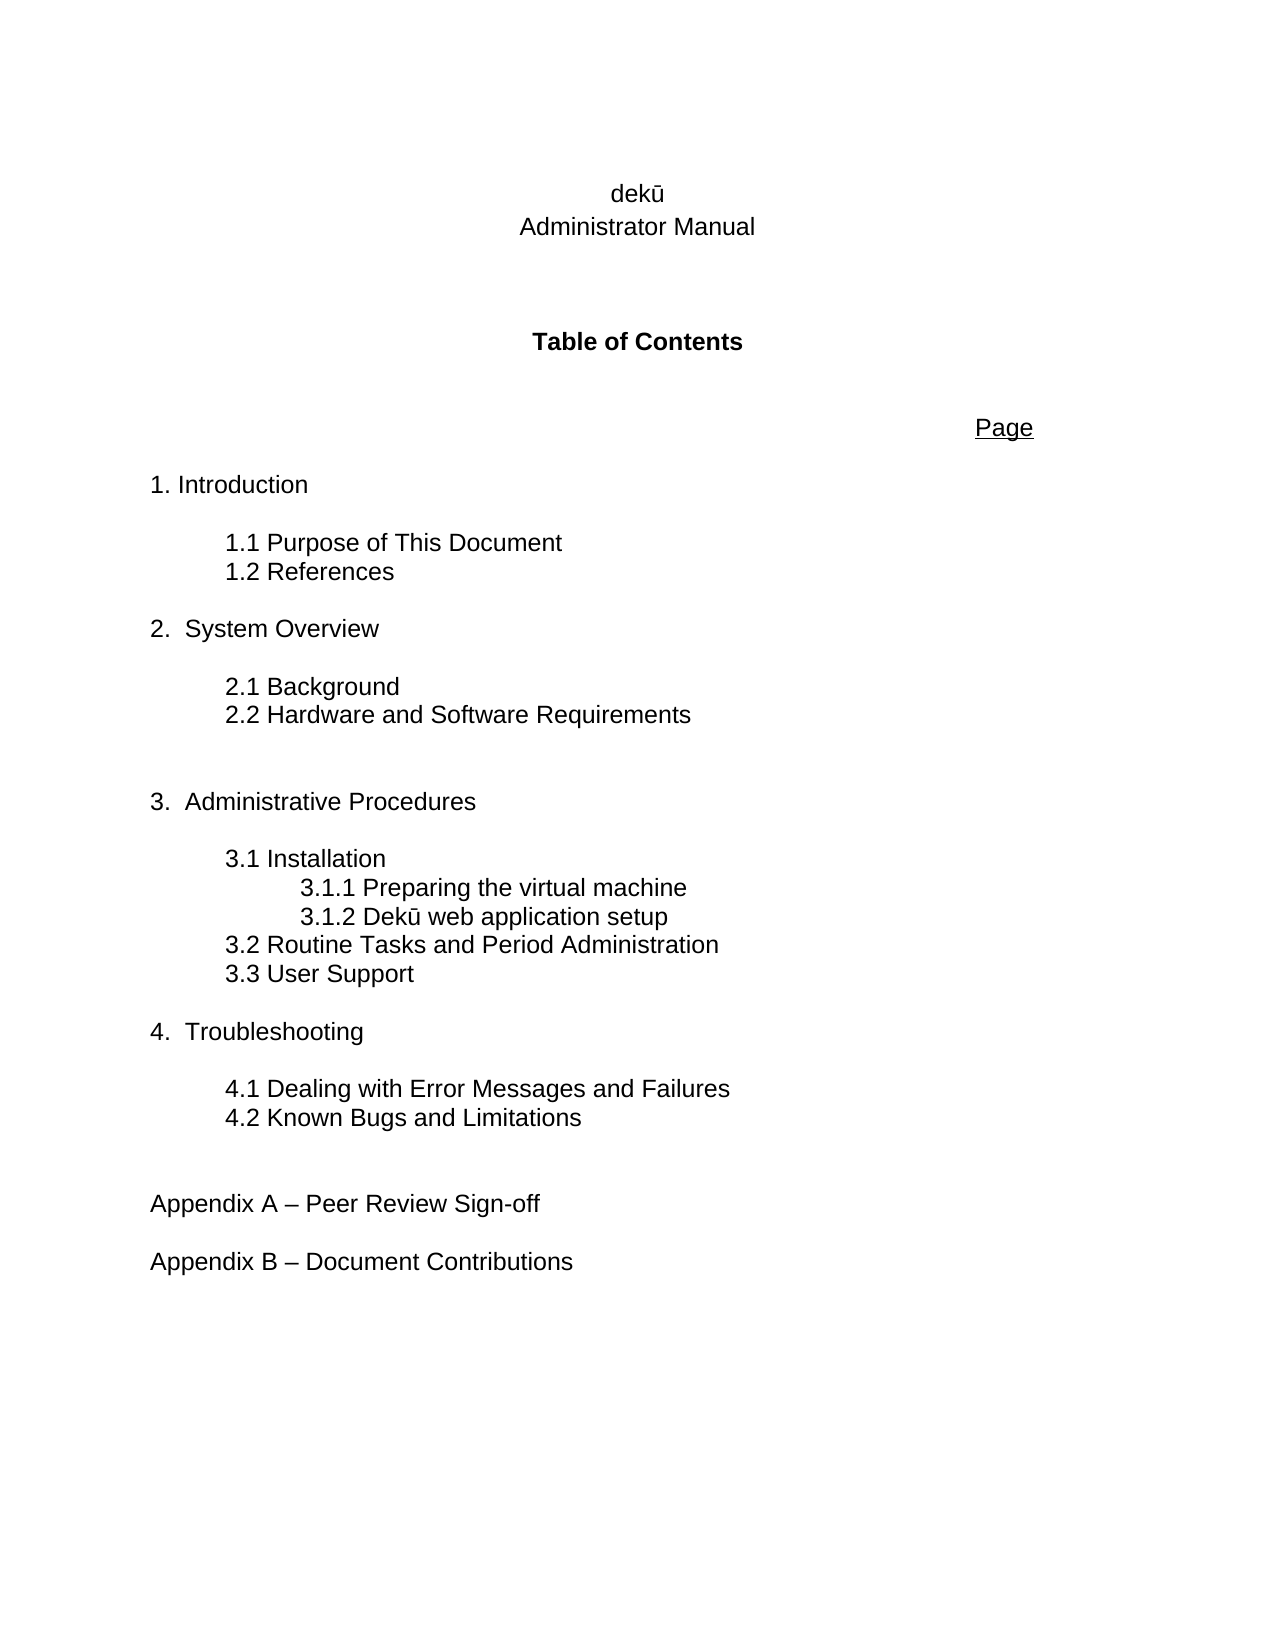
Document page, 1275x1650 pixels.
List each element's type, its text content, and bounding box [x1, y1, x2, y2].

text Administrator Manual [150, 212, 1125, 241]
text Page [150, 413, 1125, 442]
text 2.2 Hardware and Software Requirements [150, 701, 1125, 729]
text 3.2 Routine Tasks and Period Administration [150, 931, 1125, 959]
text 4.1 Dealing with Error Messages and Failures [150, 1074, 1125, 1103]
text 2. System Overview [150, 614, 1125, 643]
text 3.3 User Support [150, 959, 1125, 988]
text dekū [150, 179, 1125, 207]
subtitle 1. Introduction [150, 471, 1125, 499]
text 3. Administrative Procedures [150, 787, 1125, 816]
text 3.1.2 Dekū web application setup [150, 902, 1125, 931]
text 1.2 References [150, 557, 1125, 586]
text 4. Troubleshooting [150, 1017, 1125, 1046]
text 4.2 Known Bugs and Limitations [150, 1103, 1125, 1132]
text Appendix B – Document Contributions [150, 1247, 1125, 1276]
text 2.1 Background [150, 672, 1125, 701]
text 3.1.1 Preparing the virtual machine [150, 873, 1125, 902]
subtitle Table of Contents [150, 327, 1125, 356]
text Appendix A – Peer Review Sign-off [150, 1189, 1125, 1218]
text 1.1 Purpose of This Document [150, 528, 1125, 557]
text 3.1 Installation [150, 844, 1125, 873]
